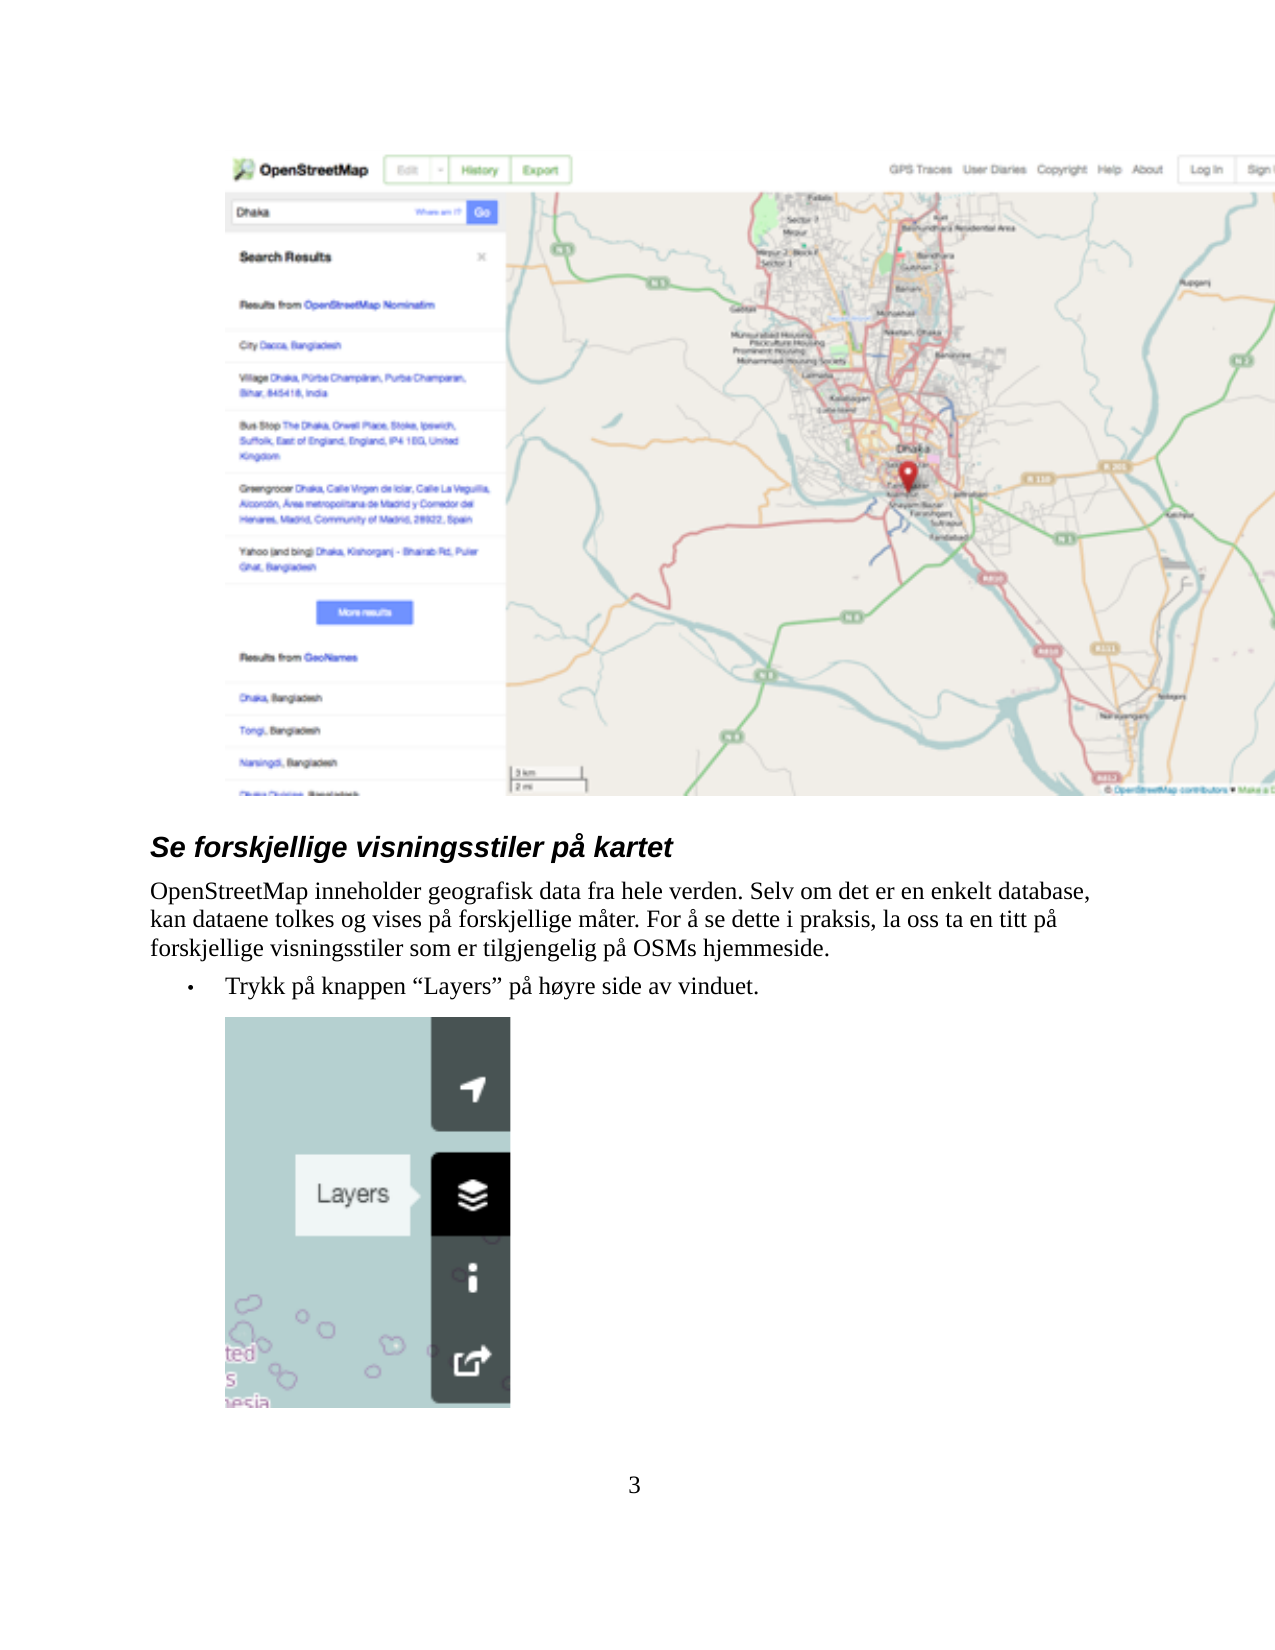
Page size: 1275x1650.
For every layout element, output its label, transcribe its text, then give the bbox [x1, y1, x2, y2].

subtitle Se forskjellige visningsstiler på kartet [150, 830, 1125, 863]
list Trykk på knappen “Layers” på høyre side av vinduet. [187, 971, 1125, 1000]
picture [225, 150, 1275, 796]
picture [225, 1017, 511, 1408]
text OpenStreetMap inneholder geografisk data fra hele verden. Selv om det er en enkelt database, kan dataene tolkes og vises på forskjellige måter. For å se dette i praksis, la oss ta en titt på forskjellige visningsstiler som er tilgjengelig på OSMs hjemmeside. [150, 876, 1125, 962]
